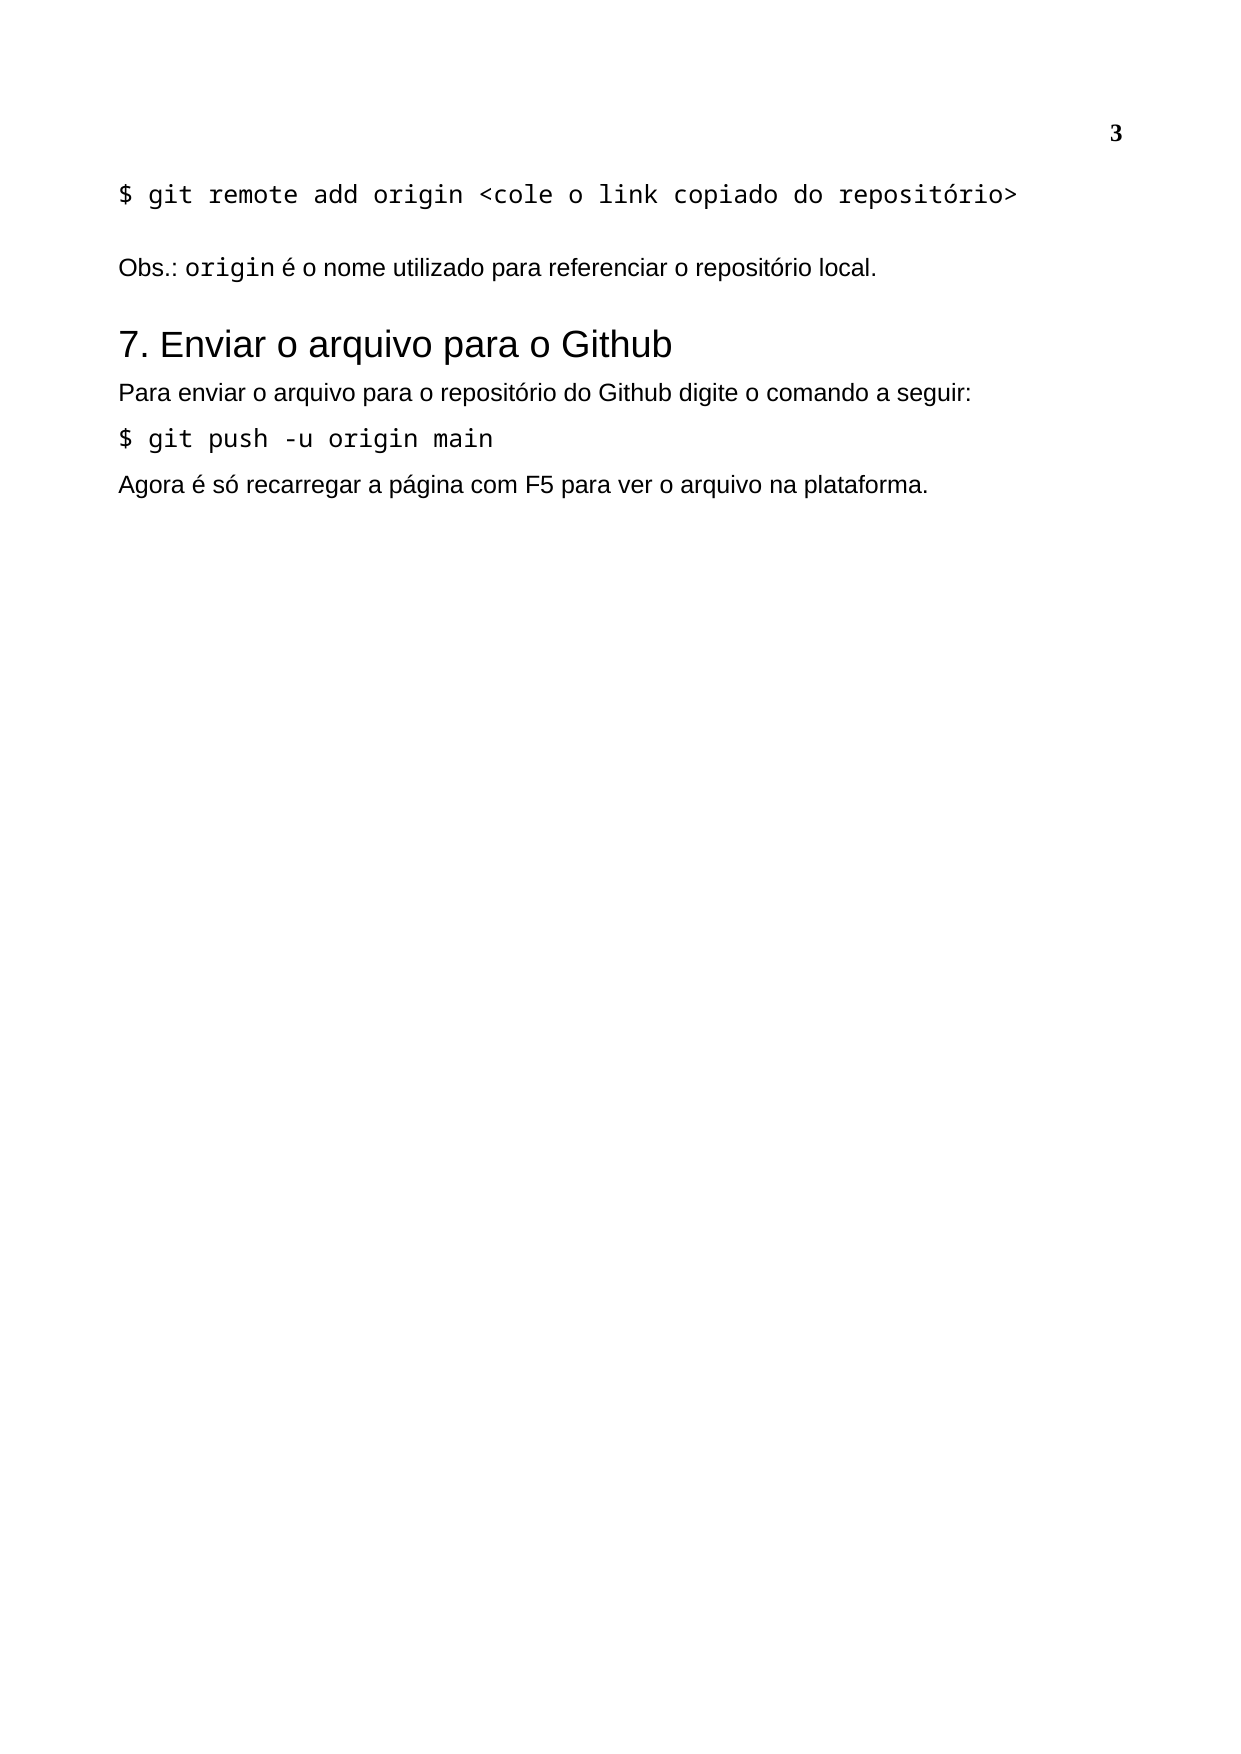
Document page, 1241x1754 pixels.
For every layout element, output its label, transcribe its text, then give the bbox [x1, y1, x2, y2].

list $ git remote add origin <cole o link copiado do repositório> [118, 176, 1122, 210]
list Para enviar o arquivo para o repositório do Github digite o comando a seguir: [118, 378, 1122, 406]
subtitle Obs.: origin é o nome utilizado para referenciar o repositório local. [117, 250, 1122, 284]
text Agora é só recarregar a página com F5 para ver o arquivo na plataforma. [118, 470, 1122, 498]
list $ git push -u origin main [118, 421, 1122, 455]
subtitle Enviar o arquivo para o Github [117, 322, 1122, 365]
